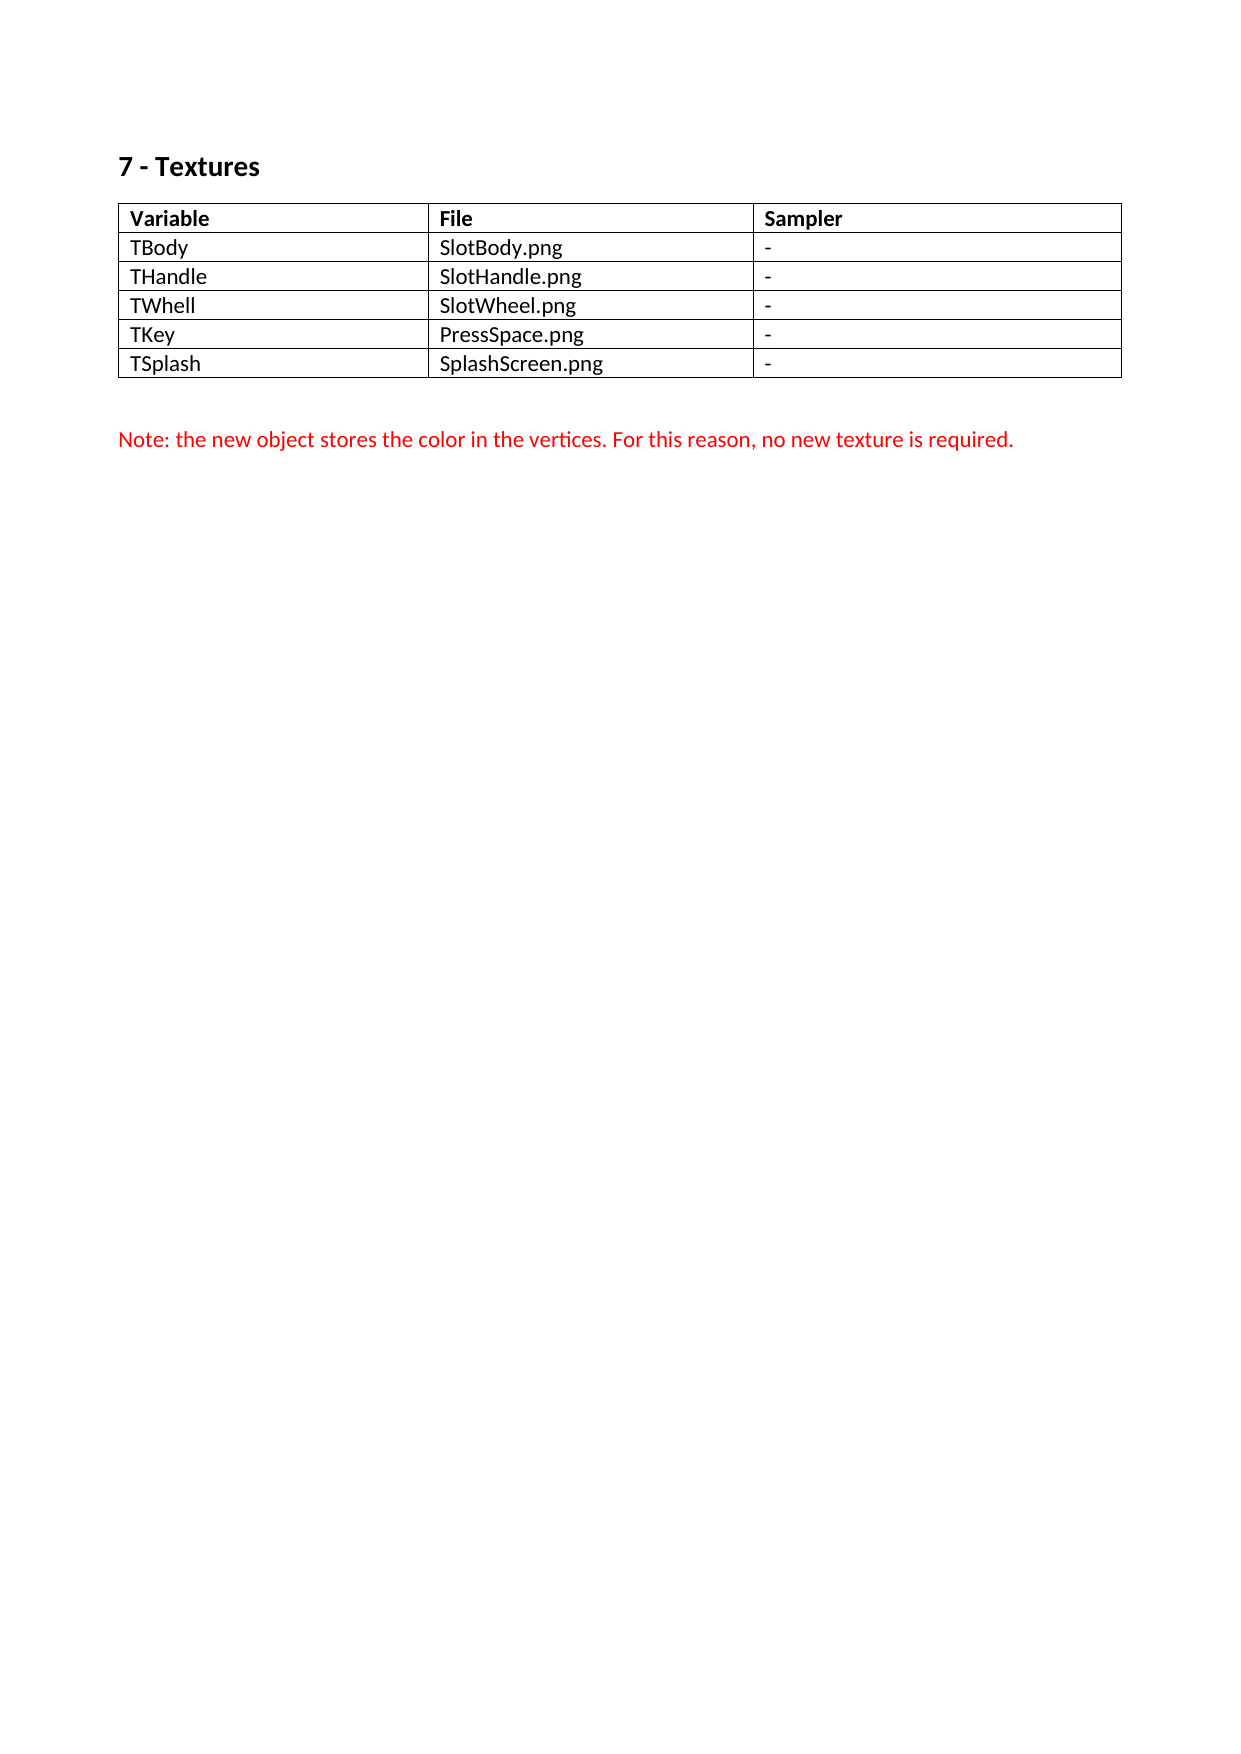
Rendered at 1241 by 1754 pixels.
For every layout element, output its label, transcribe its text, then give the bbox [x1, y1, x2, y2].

table_cell SlotHandle.png [429, 262, 753, 290]
text 7 - Textures [118, 148, 1122, 183]
table_cell THandle [119, 262, 428, 290]
table_cell TBody [119, 233, 428, 261]
table_cell - [754, 349, 1121, 377]
table_cell TWhell [119, 291, 428, 319]
table_cell - [754, 320, 1121, 348]
table_cell - [754, 262, 1121, 290]
table_cell SlotWheel.png [429, 291, 753, 319]
table_header File [429, 204, 753, 232]
table_cell TKey [119, 320, 428, 348]
table_cell TSplash [119, 349, 428, 377]
text Note: the new object stores the color in the vertices. For this reason, no new texture is required. [118, 425, 1122, 453]
table_cell SlotBody.png [429, 233, 753, 261]
table_cell - [754, 233, 1121, 261]
table_cell - [754, 291, 1121, 319]
table_header Sampler [754, 204, 1121, 232]
table_cell SplashScreen.png [429, 349, 753, 377]
table_cell PressSpace.png [429, 320, 753, 348]
table_header Variable [119, 204, 428, 232]
